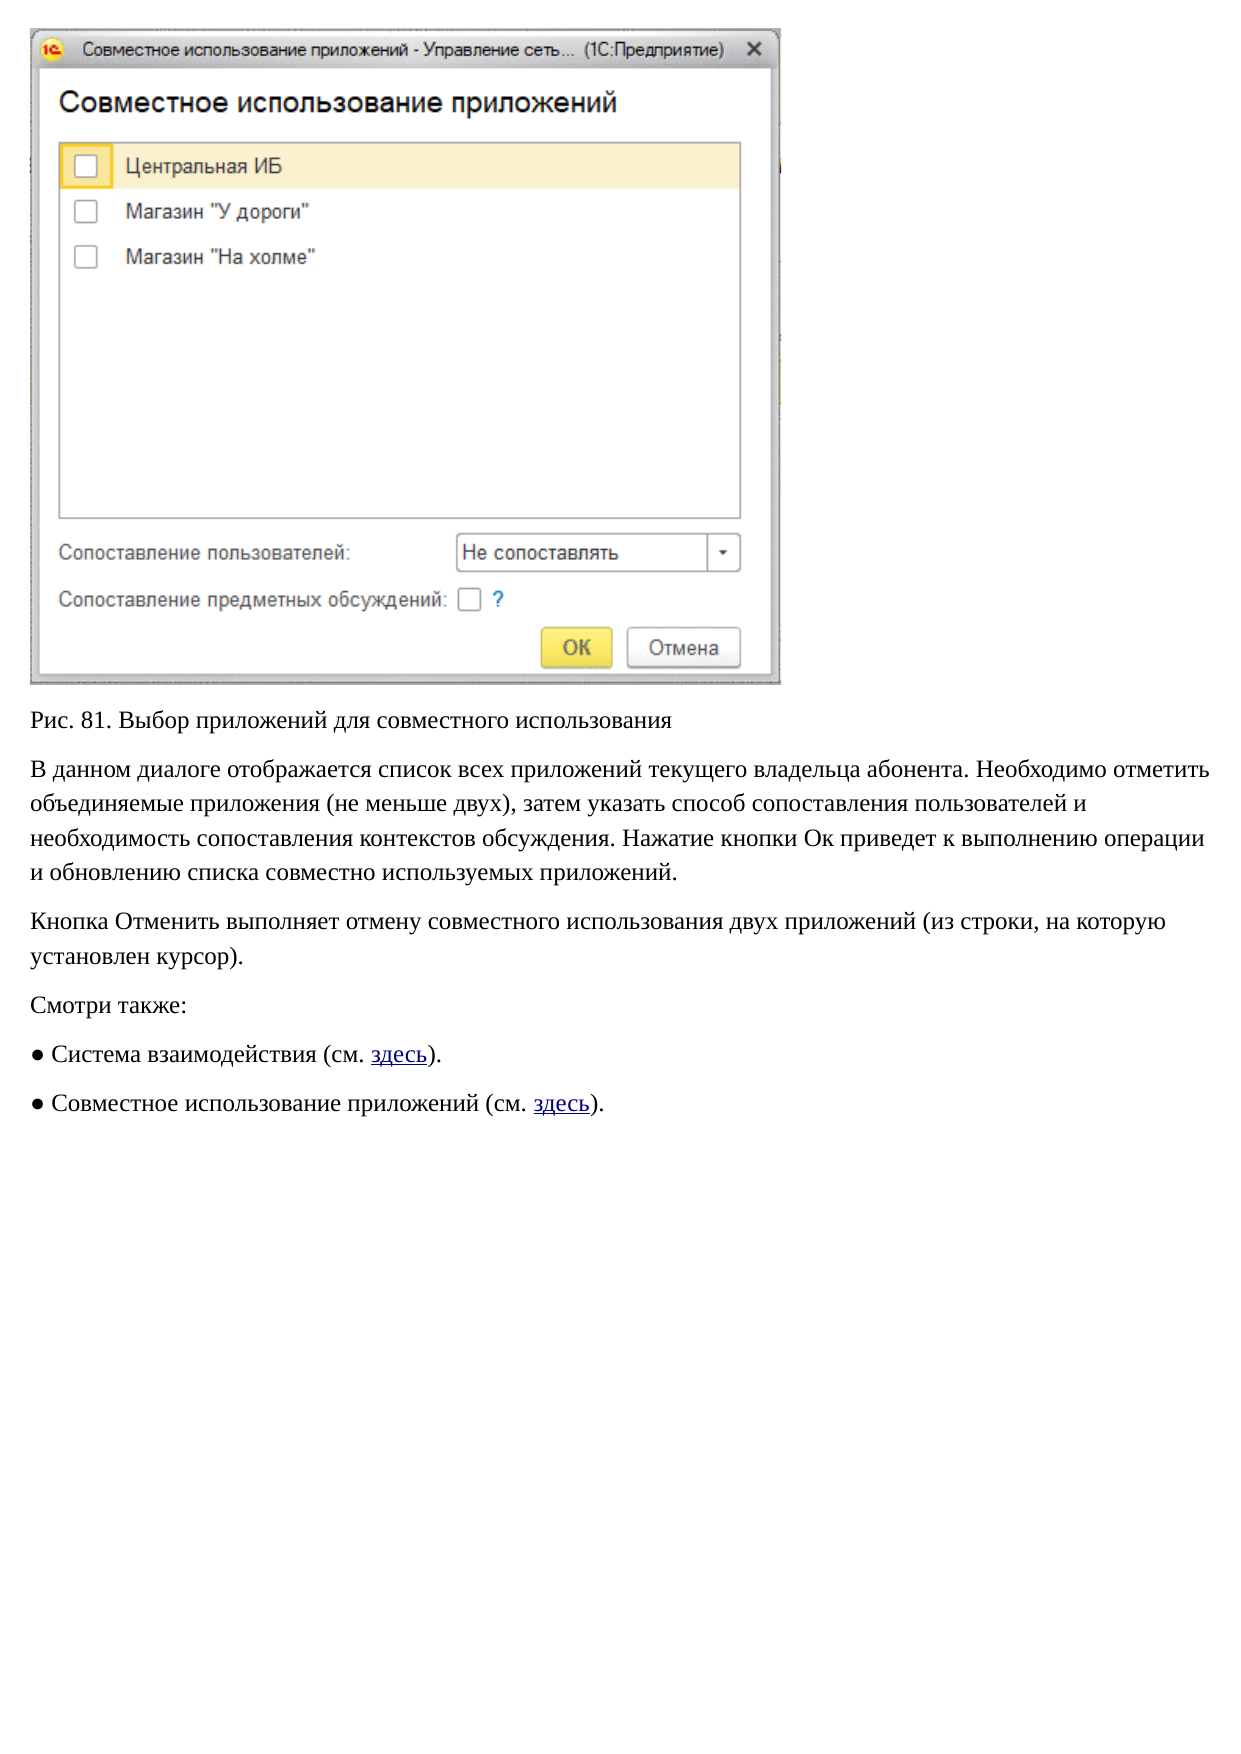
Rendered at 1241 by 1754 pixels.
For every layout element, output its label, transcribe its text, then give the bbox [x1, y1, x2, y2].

text В данном диалоге отображается список всех приложений текущего владельца абонента. Необходимо отметить объединяемые приложения (не меньше двух), затем указать способ сопоставления пользователей и необходимость сопоставления контекстов обсуждения. Нажатие кнопки Ок приведет к выполнению операции и обновлению списка совместно используемых приложений. [30, 754, 1211, 886]
text Рис. 81. Выбор приложений для совместного использования [30, 705, 1211, 733]
text ● Совместное использование приложений (см. здесь). [30, 1088, 1211, 1117]
picture [29, 28, 782, 685]
text Кнопка Отменить выполняет отмену совместного использования двух приложений (из строки, на которую установлен курсор). [30, 906, 1211, 969]
text Смотри также: [30, 990, 1211, 1018]
text ● Система взаимодействия (см. здесь). [30, 1039, 1211, 1068]
